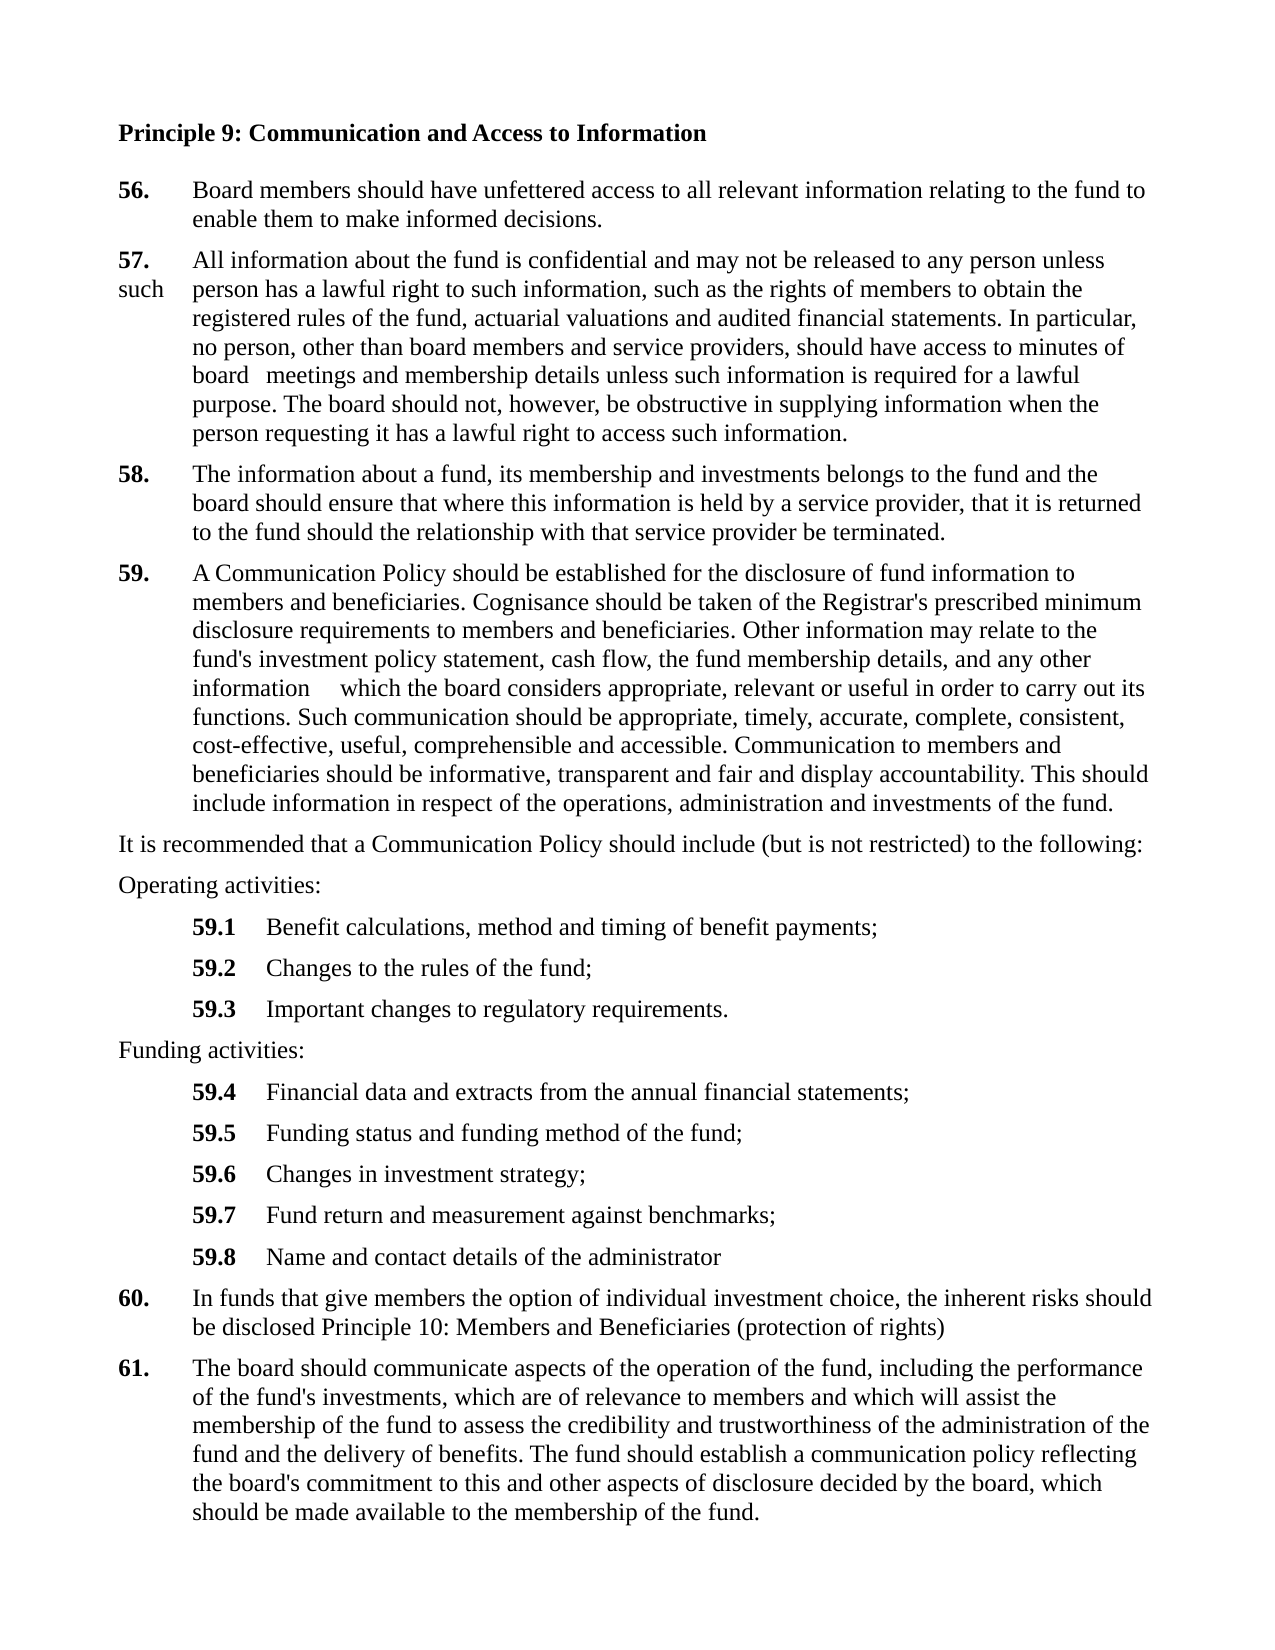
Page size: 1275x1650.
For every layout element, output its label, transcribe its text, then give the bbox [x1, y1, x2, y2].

text 59.4 Financial data and extracts from the annual financial statements; [118, 1077, 1157, 1106]
text 59.5 Funding status and funding method of the fund; [118, 1118, 1157, 1147]
text 57. All information about the fund is confidential and may not be released to any person unless such person has a lawful right to such information, such as the rights of members to obtain the registered rules of the fund, actuarial valuations and audited financial statements. In particular, no person, other than board members and service providers, should have access to minutes of board meetings and membership details unless such information is required for a lawful purpose. The board should not, however, be obstructive in supplying information when the person requesting it has a lawful right to access such information. [118, 246, 1157, 447]
text 59.6 Changes in investment strategy; [118, 1159, 1157, 1188]
text 59. A Communication Policy should be established for the disclosure of fund information to members and beneficiaries. Cognisance should be taken of the Registrar's prescribed minimum disclosure requirements to members and beneficiaries. Other information may relate to the fund's investment policy statement, cash flow, the fund membership details, and any other information which the board considers appropriate, relevant or useful in order to carry out its functions. Such communication should be appropriate, timely, accurate, complete, consistent, cost-effective, useful, comprehensible and accessible. Communication to members and beneficiaries should be informative, transparent and fair and display accountability. This should include information in respect of the operations, administration and investments of the fund. [118, 558, 1157, 817]
text Principle 9: Communication and Access to Information [118, 118, 1157, 147]
text 59.3 Important changes to regulatory requirements. [118, 994, 1157, 1023]
text 61. The board should communicate aspects of the operation of the fund, including the performance of the fund's investments, which are of relevance to members and which will assist the membership of the fund to assess the credibility and trustworthiness of the administration of the fund and the delivery of benefits. The fund should establish a communication policy reflecting the board's commitment to this and other aspects of disclosure decided by the board, which should be made available to the membership of the fund. [118, 1353, 1157, 1526]
text It is recommended that a Communication Policy should include (but is not restricted) to the following: [118, 829, 1157, 858]
text 59.8 Name and contact details of the administrator [118, 1242, 1157, 1271]
text 59.2 Changes to the rules of the fund; [118, 953, 1157, 982]
text Operating activities: [118, 871, 1157, 899]
text 59.7 Fund return and measurement against benchmarks; [118, 1201, 1157, 1229]
text 56. Board members should have unfettered access to all relevant information relating to the fund to enable them to make informed decisions. [118, 176, 1157, 233]
text 59.1 Benefit calculations, method and timing of benefit payments; [118, 912, 1157, 941]
text Funding activities: [118, 1036, 1157, 1064]
text 60. In funds that give members the option of individual investment choice, the inherent risks should be disclosed Principle 10: Members and Beneficiaries (protection of rights) [118, 1283, 1157, 1341]
text 58. The information about a fund, its membership and investments belongs to the fund and the board should ensure that where this information is held by a service provider, that it is returned to the fund should the relationship with that service provider be terminated. [118, 459, 1157, 546]
